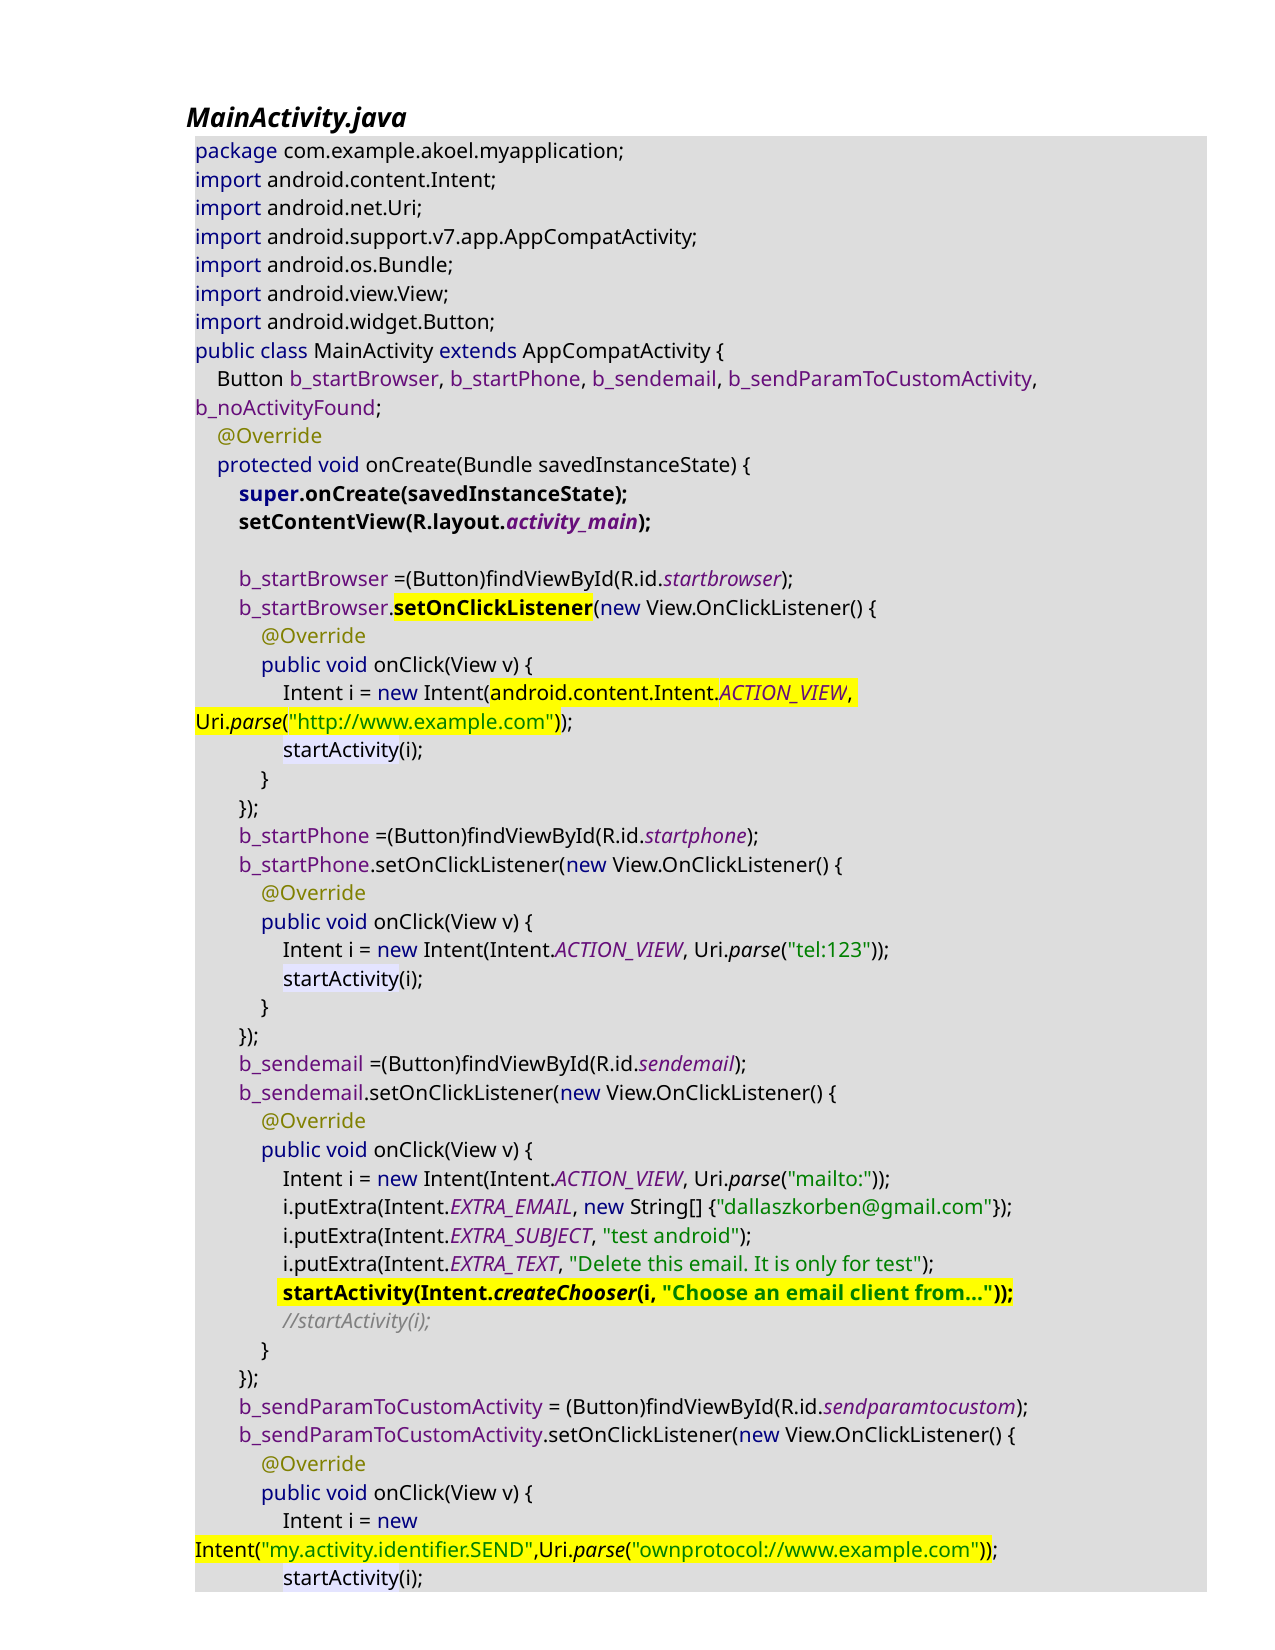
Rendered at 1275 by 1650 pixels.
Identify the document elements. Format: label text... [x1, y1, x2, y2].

text i.putExtra(Intent.EXTRA_SUBJECT, "test android"); [195, 1221, 1207, 1249]
text b_startPhone.setOnClickListener(new View.OnClickListener() { [195, 849, 1207, 878]
text @Override [195, 1106, 1207, 1135]
text setContentView(R.layout.activity_main); [195, 507, 1207, 536]
text b_startBrowser =(Button)findViewById(R.id.startbrowser); [195, 564, 1207, 593]
text import android.content.Intent; [195, 164, 1207, 193]
text public class MainActivity extends AppCompatActivity { [195, 336, 1207, 364]
text i.putExtra(Intent.EXTRA_TEXT, "Delete this email. It is only for test"); [195, 1249, 1207, 1278]
text b_sendParamToCustomActivity.setOnClickListener(new View.OnClickListener() { [195, 1420, 1207, 1449]
title MainActivity.java [186, 99, 1207, 136]
text Intent i = new Intent(android.content.Intent.ACTION_VIEW, Uri.parse("http://www.example.com")); [195, 678, 1207, 735]
text import android.widget.Button; [195, 307, 1207, 336]
text }); [195, 1363, 1207, 1392]
text super.onCreate(savedInstanceState); [195, 478, 1207, 507]
text b_sendemail =(Button)findViewById(R.id.sendemail); [195, 1049, 1207, 1078]
text import android.view.View; [195, 279, 1207, 307]
text } [195, 764, 1207, 792]
text b_startBrowser.setOnClickListener(new View.OnClickListener() { [195, 593, 1207, 621]
text Button b_startBrowser, b_startPhone, b_sendemail, b_sendParamToCustomActivity, b_noActivityFound; [195, 364, 1207, 421]
text b_sendemail.setOnClickListener(new View.OnClickListener() { [195, 1078, 1207, 1106]
text @Override [195, 1449, 1207, 1477]
text @Override [195, 621, 1207, 650]
text //startActivity(i); [195, 1306, 1207, 1335]
text @Override [195, 878, 1207, 907]
text import android.net.Uri; [195, 193, 1207, 222]
text startActivity(i); [195, 1563, 1207, 1592]
text Intent i = new Intent("my.activity.identifier.SEND",Uri.parse("ownprotocol://www.example.com")); [195, 1506, 1207, 1563]
text }); [195, 1021, 1207, 1049]
text } [195, 1335, 1207, 1363]
text Intent i = new Intent(Intent.ACTION_VIEW, Uri.parse("tel:123")); [195, 935, 1207, 964]
text import android.os.Bundle; [195, 250, 1207, 279]
text startActivity(i); [195, 964, 1207, 992]
text startActivity(Intent.createChooser(i, "Choose an email client from...")); [195, 1278, 1207, 1306]
text public void onClick(View v) { [195, 1135, 1207, 1163]
text i.putExtra(Intent.EXTRA_EMAIL, new String[] {"dallaszkorben@gmail.com"}); [195, 1192, 1207, 1221]
text package com.example.akoel.myapplication; [195, 136, 1207, 164]
text startActivity(i); [195, 735, 1207, 764]
text }); [195, 792, 1207, 821]
text } [195, 992, 1207, 1021]
text public void onClick(View v) { [195, 907, 1207, 935]
text protected void onCreate(Bundle savedInstanceState) { [195, 450, 1207, 478]
text @Override [195, 421, 1207, 450]
text import android.support.v7.app.AppCompatActivity; [195, 222, 1207, 250]
text public void onClick(View v) { [195, 650, 1207, 678]
text public void onClick(View v) { [195, 1477, 1207, 1506]
text b_sendParamToCustomActivity = (Button)findViewById(R.id.sendparamtocustom); [195, 1392, 1207, 1420]
text b_startPhone =(Button)findViewById(R.id.startphone); [195, 821, 1207, 849]
text Intent i = new Intent(Intent.ACTION_VIEW, Uri.parse("mailto:")); [195, 1163, 1207, 1192]
